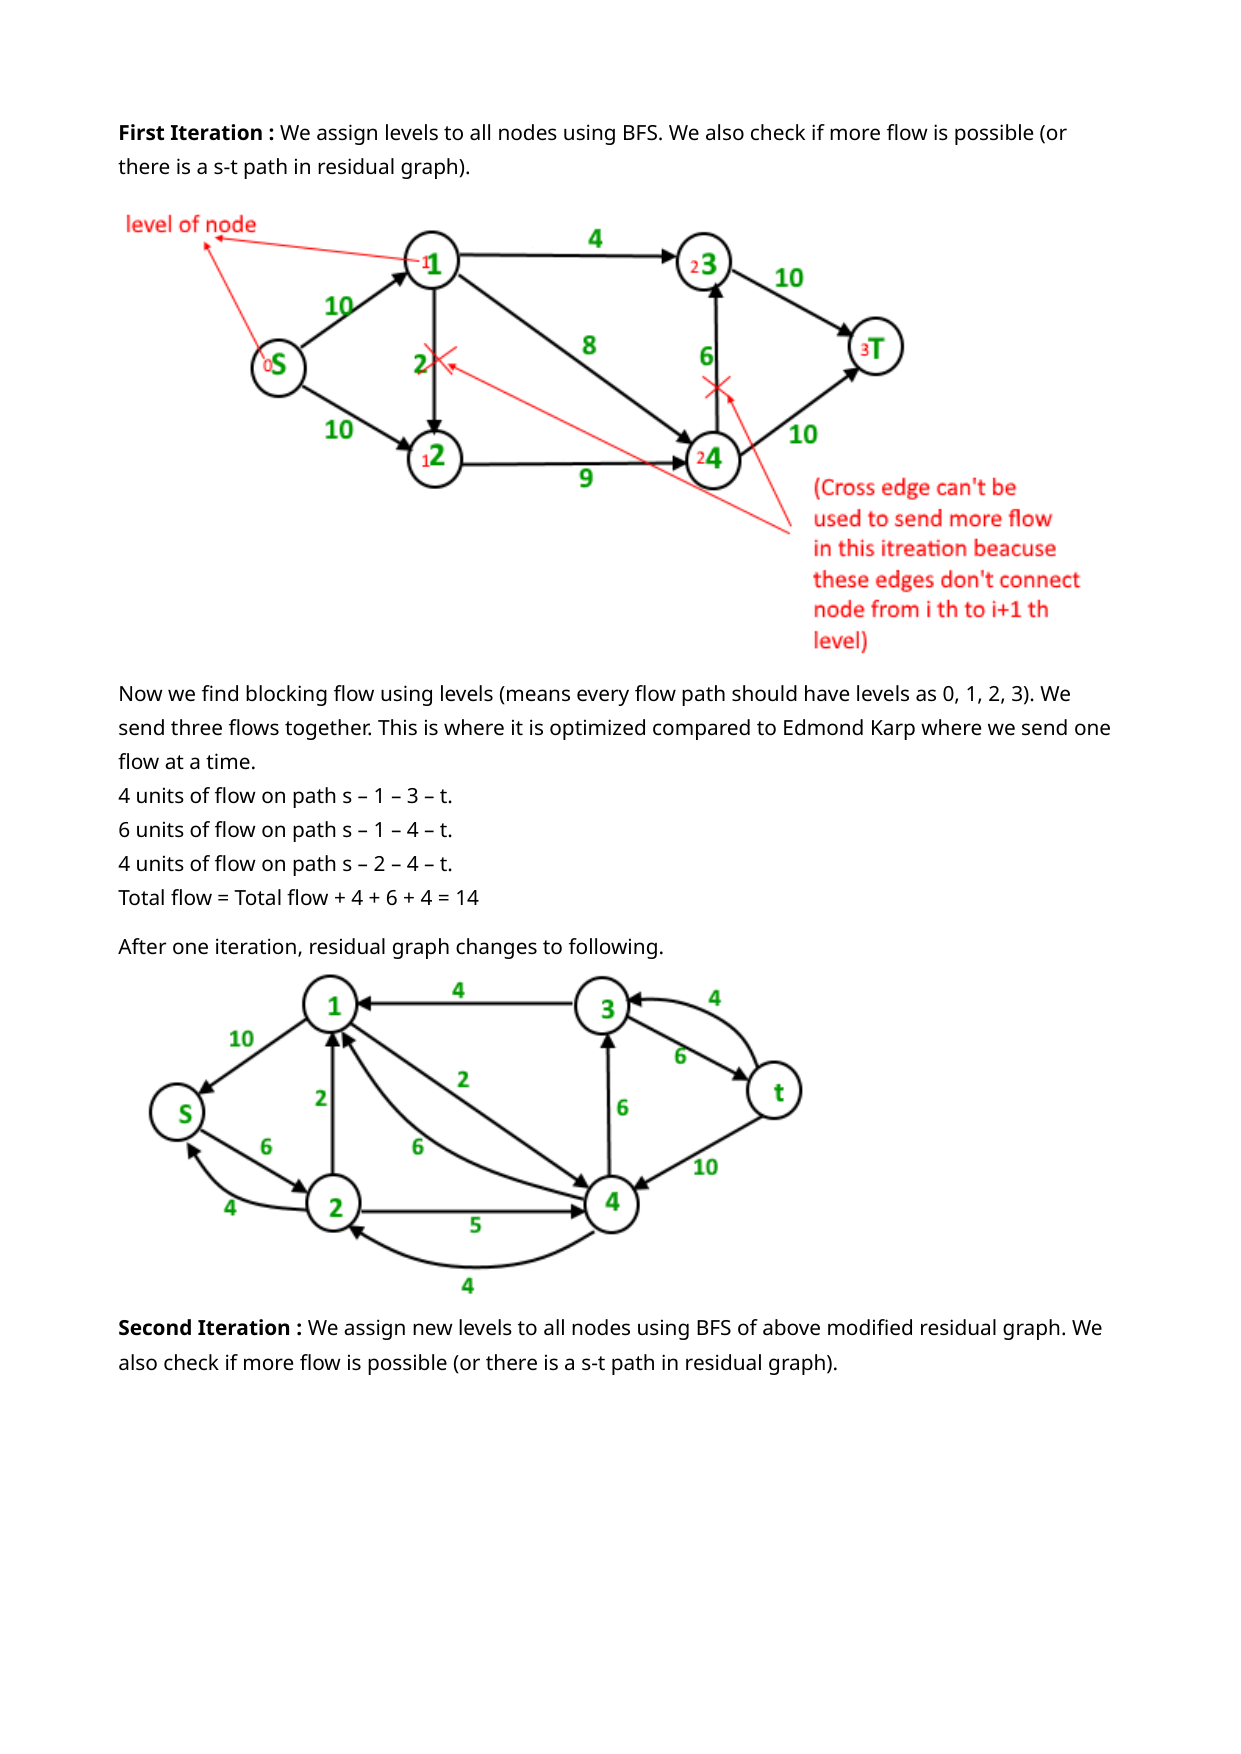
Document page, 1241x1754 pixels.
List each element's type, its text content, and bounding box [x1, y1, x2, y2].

picture [118, 187, 1095, 658]
text Now we find blocking flow using levels (means every flow path should have levels as 0, 1, 2, 3). We send three flows together. This is where it is optimized compared to Edmond Karp where we send one flow at a time. 4 units of flow on path s – 1 – 3 – t. 6 units of flow on path s – 1 – 4 – t. 4 units of flow on path s – 2 – 4 – t. Total flow = Total flow + 4 + 6 + 4 = 14 [118, 679, 1122, 912]
picture [118, 967, 826, 1308]
text After one iteration, residual graph changes to following. Second Iteration : We assign new levels to all nodes using BFS of above modified residual graph. We also check if more flow is possible (or there is a s-t path in residual graph). [118, 932, 1122, 1376]
text First Iteration : We assign levels to all nodes using BFS. We also check if more flow is possible (or there is a s-t path in residual graph). [118, 118, 1122, 658]
